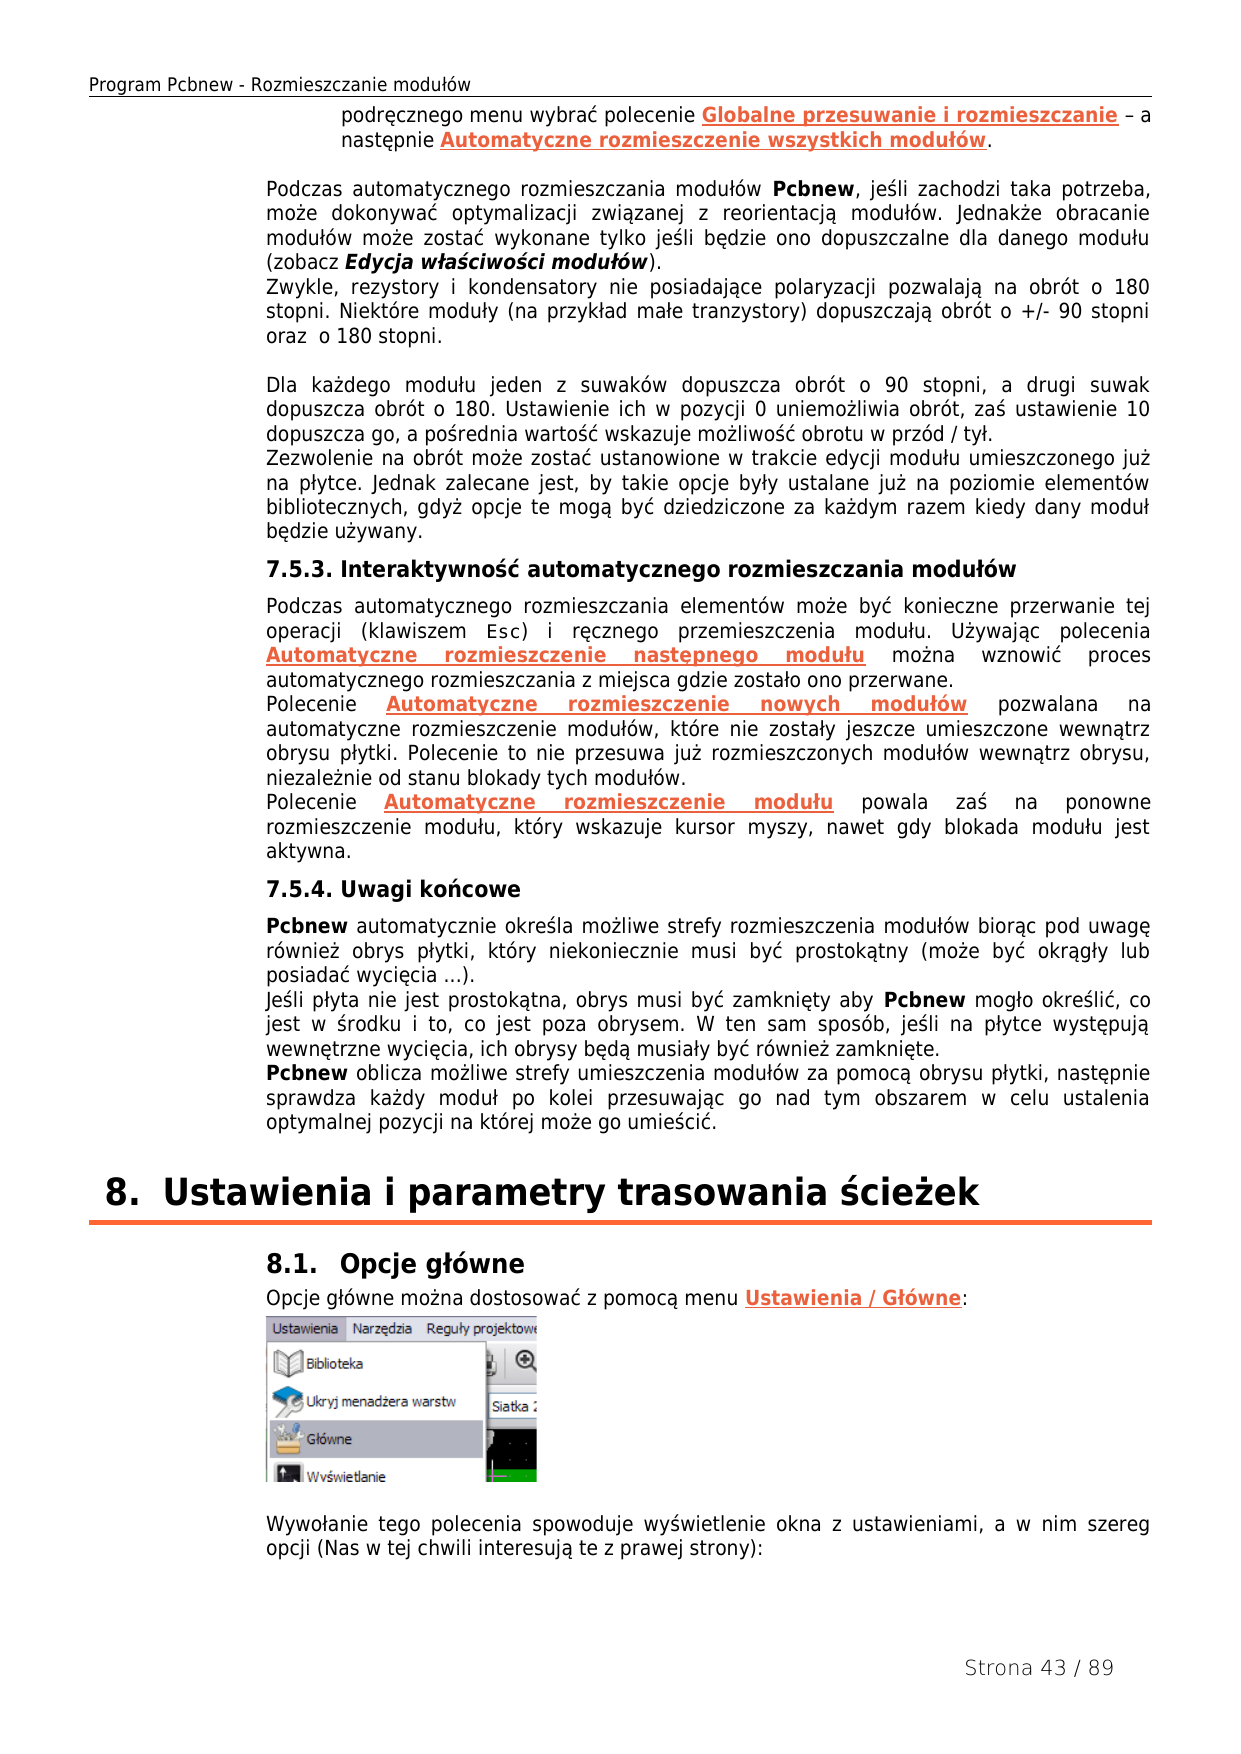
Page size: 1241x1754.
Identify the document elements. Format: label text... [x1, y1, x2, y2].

text Zezwolenie na obrót może zostać ustanowione w trakcie edycji modułu umieszczonego już na płytce. Jednak zalecane jest, by takie opcje były ustalane już na poziomie elementów bibliotecznych, gdyż opcje te mogą być dziedziczone za każdym razem kiedy dany moduł będzie używany. [266, 446, 1152, 544]
text Opcje główne można dostosować z pomocą menu Ustawienia / Główne: [266, 1286, 1152, 1311]
text Pcbnew oblicza możliwe strefy umieszczenia modułów za pomocą obrysu płytki, następnie sprawdza każdy moduł po kolei przesuwając go nad tym obszarem w celu ustalenia optymalnej pozycji na której może go umieścić. [266, 1061, 1152, 1134]
subtitle Opcje główne [266, 1249, 1152, 1280]
text Podczas automatycznego rozmieszczania elementów może być konieczne przerwanie tej operacji (klawiszem Esc) i ręcznego przemieszczenia modułu. Używając polecenia Automatyczne rozmieszczenie następnego modułu można wznowić proces automatycznego rozmieszczania z miejsca gdzie zostało ono przerwane. [266, 594, 1152, 692]
text Podczas automatycznego rozmieszczania modułów Pcbnew, jeśli zachodzi taka potrzeba, może dokonywać optymalizacji związanej z reorientacją modułów. Jednakże obracanie modułów może zostać wykonane tylko jeśli będzie ono dopuszczalne dla danego modułu (zobacz Edycja właściwości modułów). [266, 177, 1152, 275]
text Polecenie Automatyczne rozmieszczenie nowych modułów pozwalana na automatyczne rozmieszczenie modułów, które nie zostały jeszcze umieszczone wewnątrz obrysu płytki. Polecenie to nie przesuwa już rozmieszczonych modułów wewnątrz obrysu, niezależnie od stanu blokady tych modułów. [266, 692, 1152, 790]
text Polecenie Automatyczne rozmieszczenie modułu powala zaś na ponowne rozmieszczenie modułu, który wskazuje kursor myszy, nawet gdy blokada modułu jest aktywna. [266, 790, 1152, 864]
picture [265, 1316, 537, 1482]
text Wywołanie tego polecenia spowoduje wyświetlenie okna z ustawieniami, a w nim szereg opcji (Nas w tej chwili interesują te z prawej strony): [266, 1512, 1152, 1561]
text Dla każdego modułu jeden z suwaków dopuszcza obrót o 90 stopni, a drugi suwak dopuszcza obrót o 180. Ustawienie ich w pozycji 0 uniemożliwia obrót, zaś ustawienie 10 dopuszcza go, a pośrednia wartość wskazuje możliwość obrotu w przód / tył. [266, 373, 1152, 446]
text Pcbnew automatycznie określa możliwe strefy rozmieszczenia modułów biorąc pod uwagę również obrys płytki, który niekoniecznie musi być prostokątny (może być okrągły lub posiadać wycięcia ...). [266, 914, 1152, 988]
list podręcznego menu wybrać polecenie Globalne przesuwanie i rozmieszczanie – a następnie Automatyczne rozmieszczenie wszystkich modułów. [303, 103, 1152, 152]
text Jeśli płyta nie jest prostokątna, obrys musi być zamknięty aby Pcbnew mogło określić, co jest w środku i to, co jest poza obrysem. W ten sam sposób, jeśli na płytce występują wewnętrzne wycięcia, ich obrysy będą musiały być również zamknięte. [266, 988, 1152, 1061]
subtitle Uwagi końcowe [266, 876, 1152, 902]
text Zwykle, rezystory i kondensatory nie posiadające polaryzacji pozwalają na obrót o 180 stopni. Niektóre moduły (na przykład małe tranzystory) dopuszczają obrót o +/- 90 stopni oraz o 180 stopni. [266, 275, 1152, 348]
subtitle Ustawienia i parametry trasowania ścieżek [88, 1164, 1152, 1225]
subtitle Interaktywność automatycznego rozmieszczania modułów [266, 556, 1152, 583]
